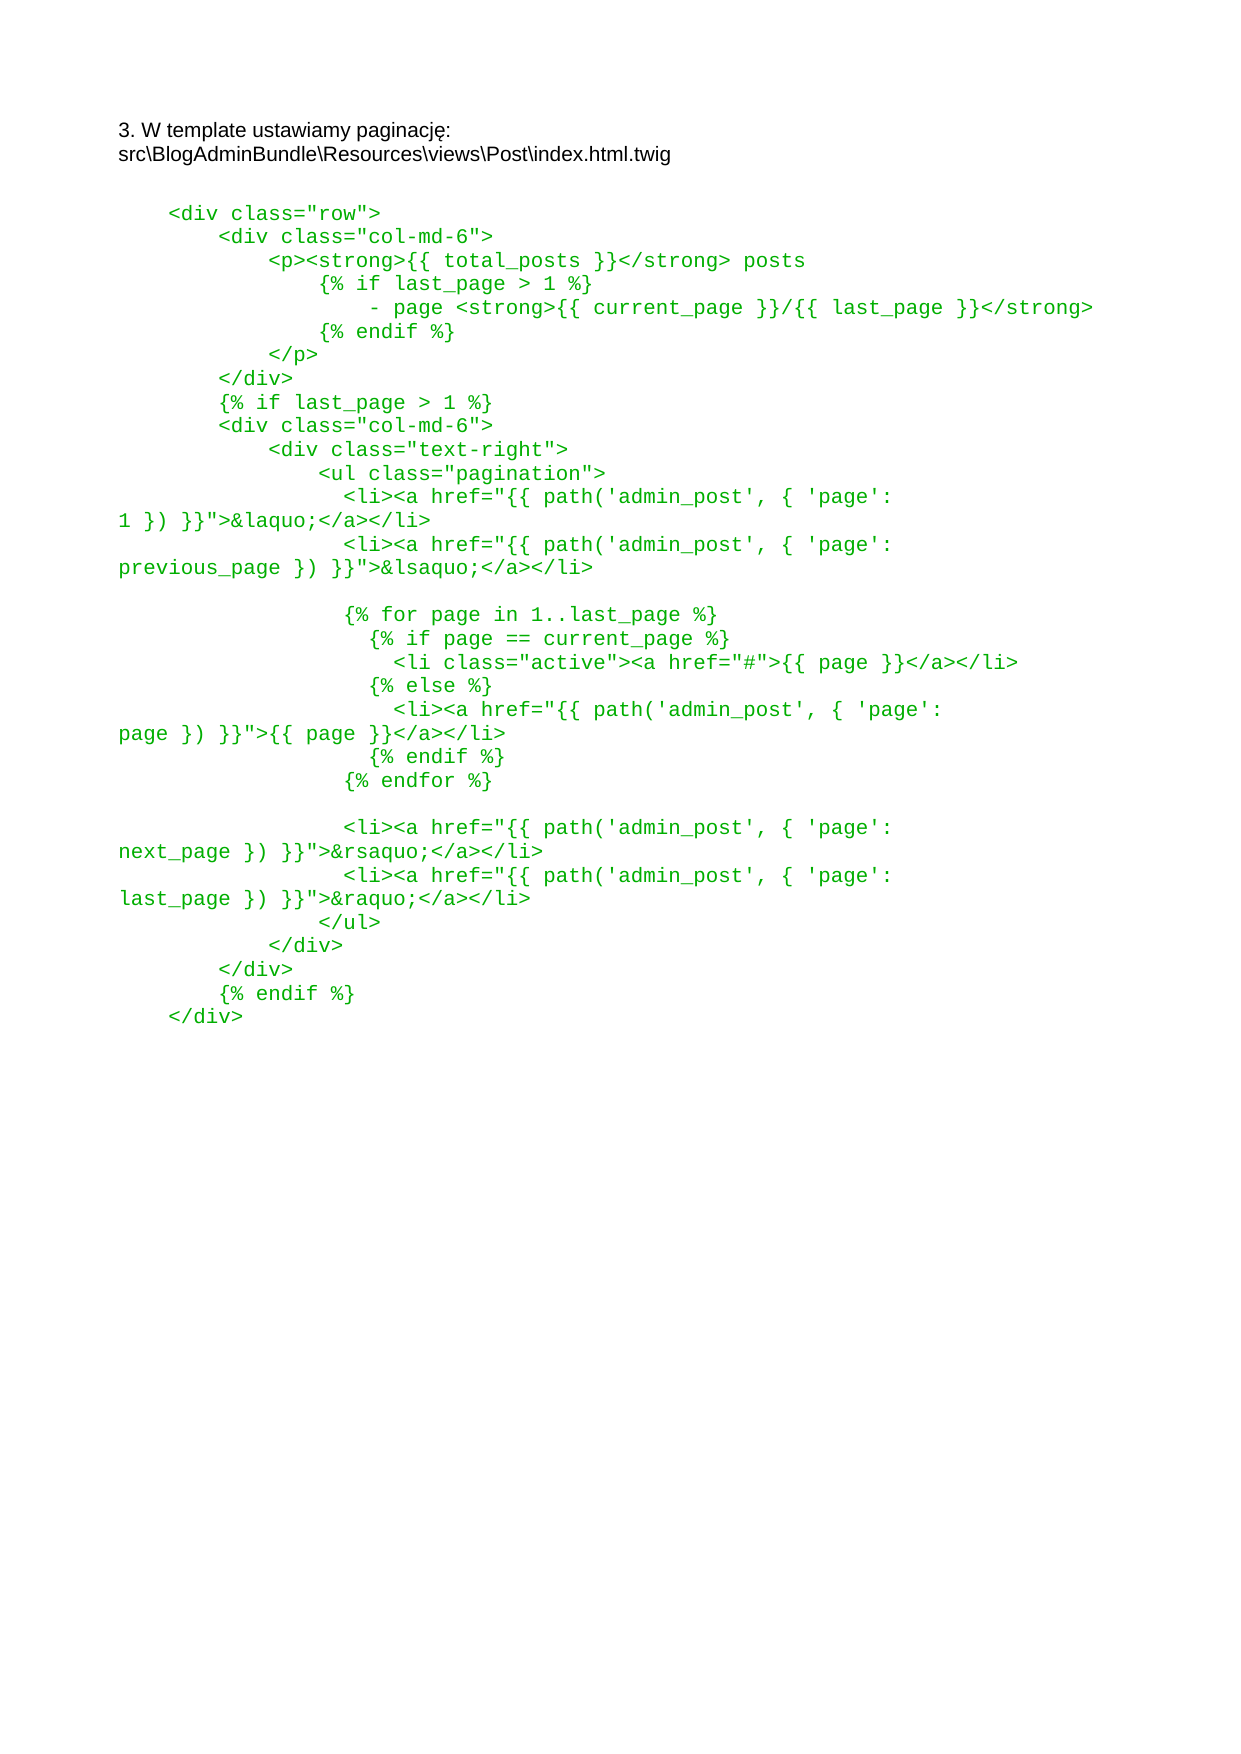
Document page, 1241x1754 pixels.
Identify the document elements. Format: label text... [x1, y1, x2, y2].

text {% endif %} [118, 746, 1122, 770]
text {% if page == current_page %} [118, 628, 1122, 652]
text {% endif %} [118, 321, 1122, 344]
text </div> [118, 936, 1122, 959]
text </div> [118, 368, 1122, 392]
text - page <strong>{{ current_page }}/{{ last_page }}</strong> [118, 297, 1122, 321]
text {% if last_page > 1 %} [118, 273, 1122, 297]
text <div class="text-right"> [118, 439, 1122, 463]
text <p><strong>{{ total_posts }}</strong> posts [118, 250, 1122, 273]
text <div class="col-md-6"> [118, 226, 1122, 250]
text <ul class="pagination"> [118, 463, 1122, 486]
text <li><a href="{{ path('admin_post', { 'page': page }) }}">{{ page }}</a></li> [118, 699, 1122, 746]
text src\BlogAdminBundle\Resources\views\Post\index.html.twig [118, 142, 1122, 166]
text </p> [118, 344, 1122, 368]
text {% else %} [118, 675, 1122, 699]
text 3. W template ustawiamy paginację: [118, 118, 1122, 142]
text </div> [118, 1006, 1122, 1030]
text {% endif %} [118, 983, 1122, 1006]
text <li class="active"><a href="#">{{ page }}</a></li> [118, 652, 1122, 675]
text <li><a href="{{ path('admin_post', { 'page': 1 }) }}">&laquo;</a></li> [118, 486, 1122, 533]
text {% endfor %} [118, 770, 1122, 794]
text {% if last_page > 1 %} [118, 392, 1122, 415]
text <div class="col-md-6"> [118, 415, 1122, 439]
text </div> [118, 959, 1122, 983]
text <div class="row"> [118, 202, 1122, 226]
text {% for page in 1..last_page %} [118, 604, 1122, 628]
text <li><a href="{{ path('admin_post', { 'page': last_page }) }}">&raquo;</a></li> [118, 864, 1122, 912]
text <li><a href="{{ path('admin_post', { 'page': previous_page }) }}">&lsaquo;</a></li> [118, 533, 1122, 581]
text <li><a href="{{ path('admin_post', { 'page': next_page }) }}">&rsaquo;</a></li> [118, 817, 1122, 864]
text </ul> [118, 912, 1122, 936]
